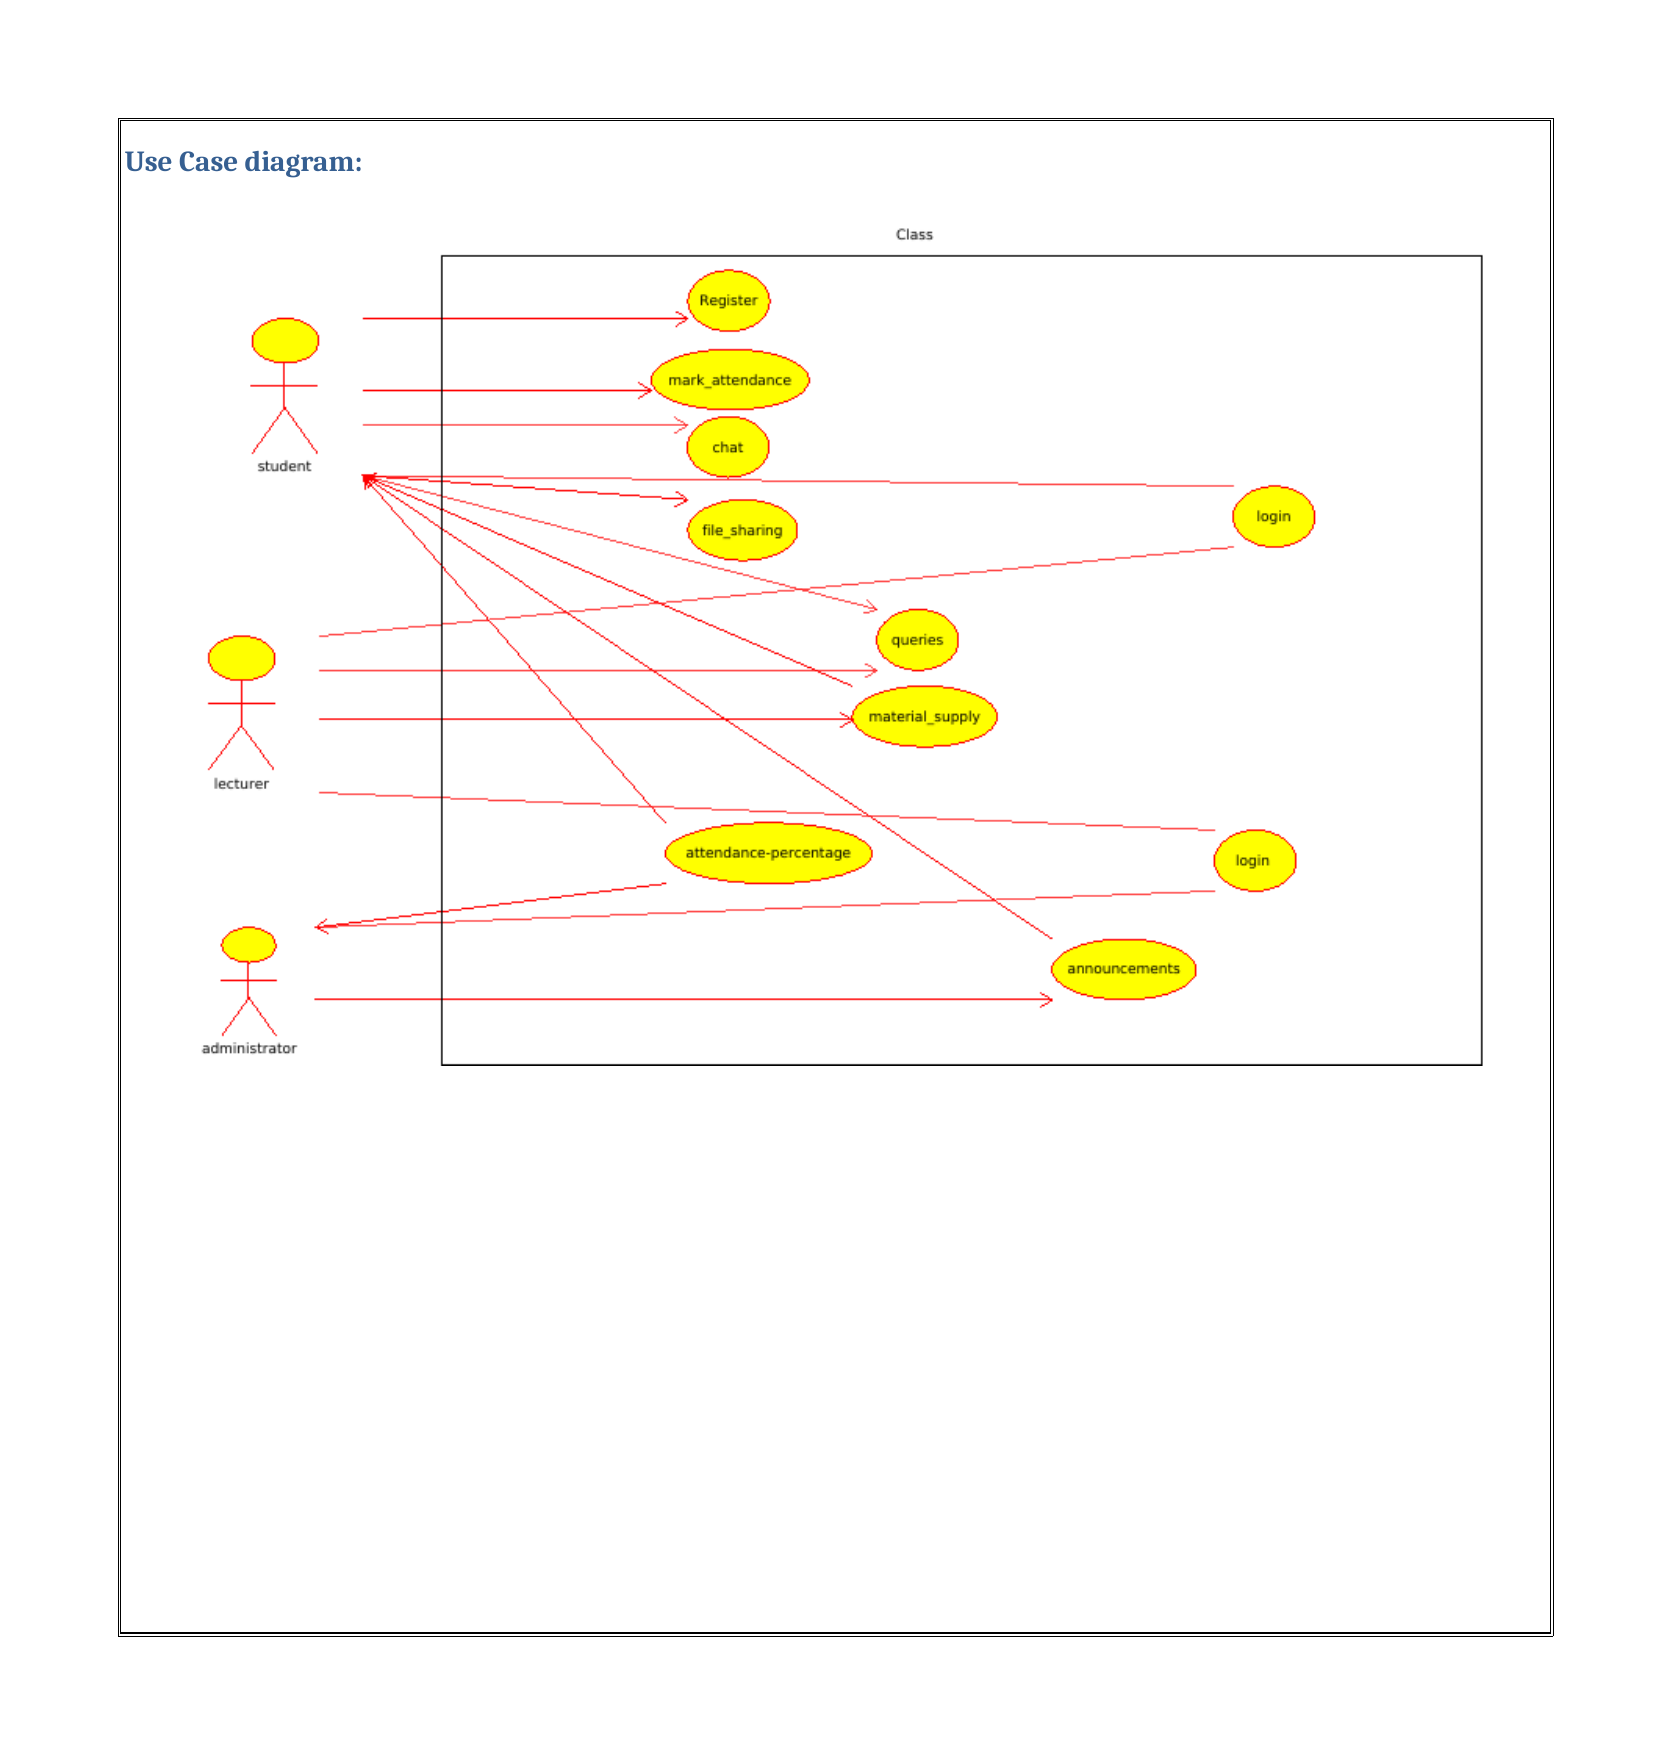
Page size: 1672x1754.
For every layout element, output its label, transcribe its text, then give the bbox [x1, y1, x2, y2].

picture [163, 222, 1486, 1066]
subtitle Use Case diagram: [124, 145, 1547, 179]
